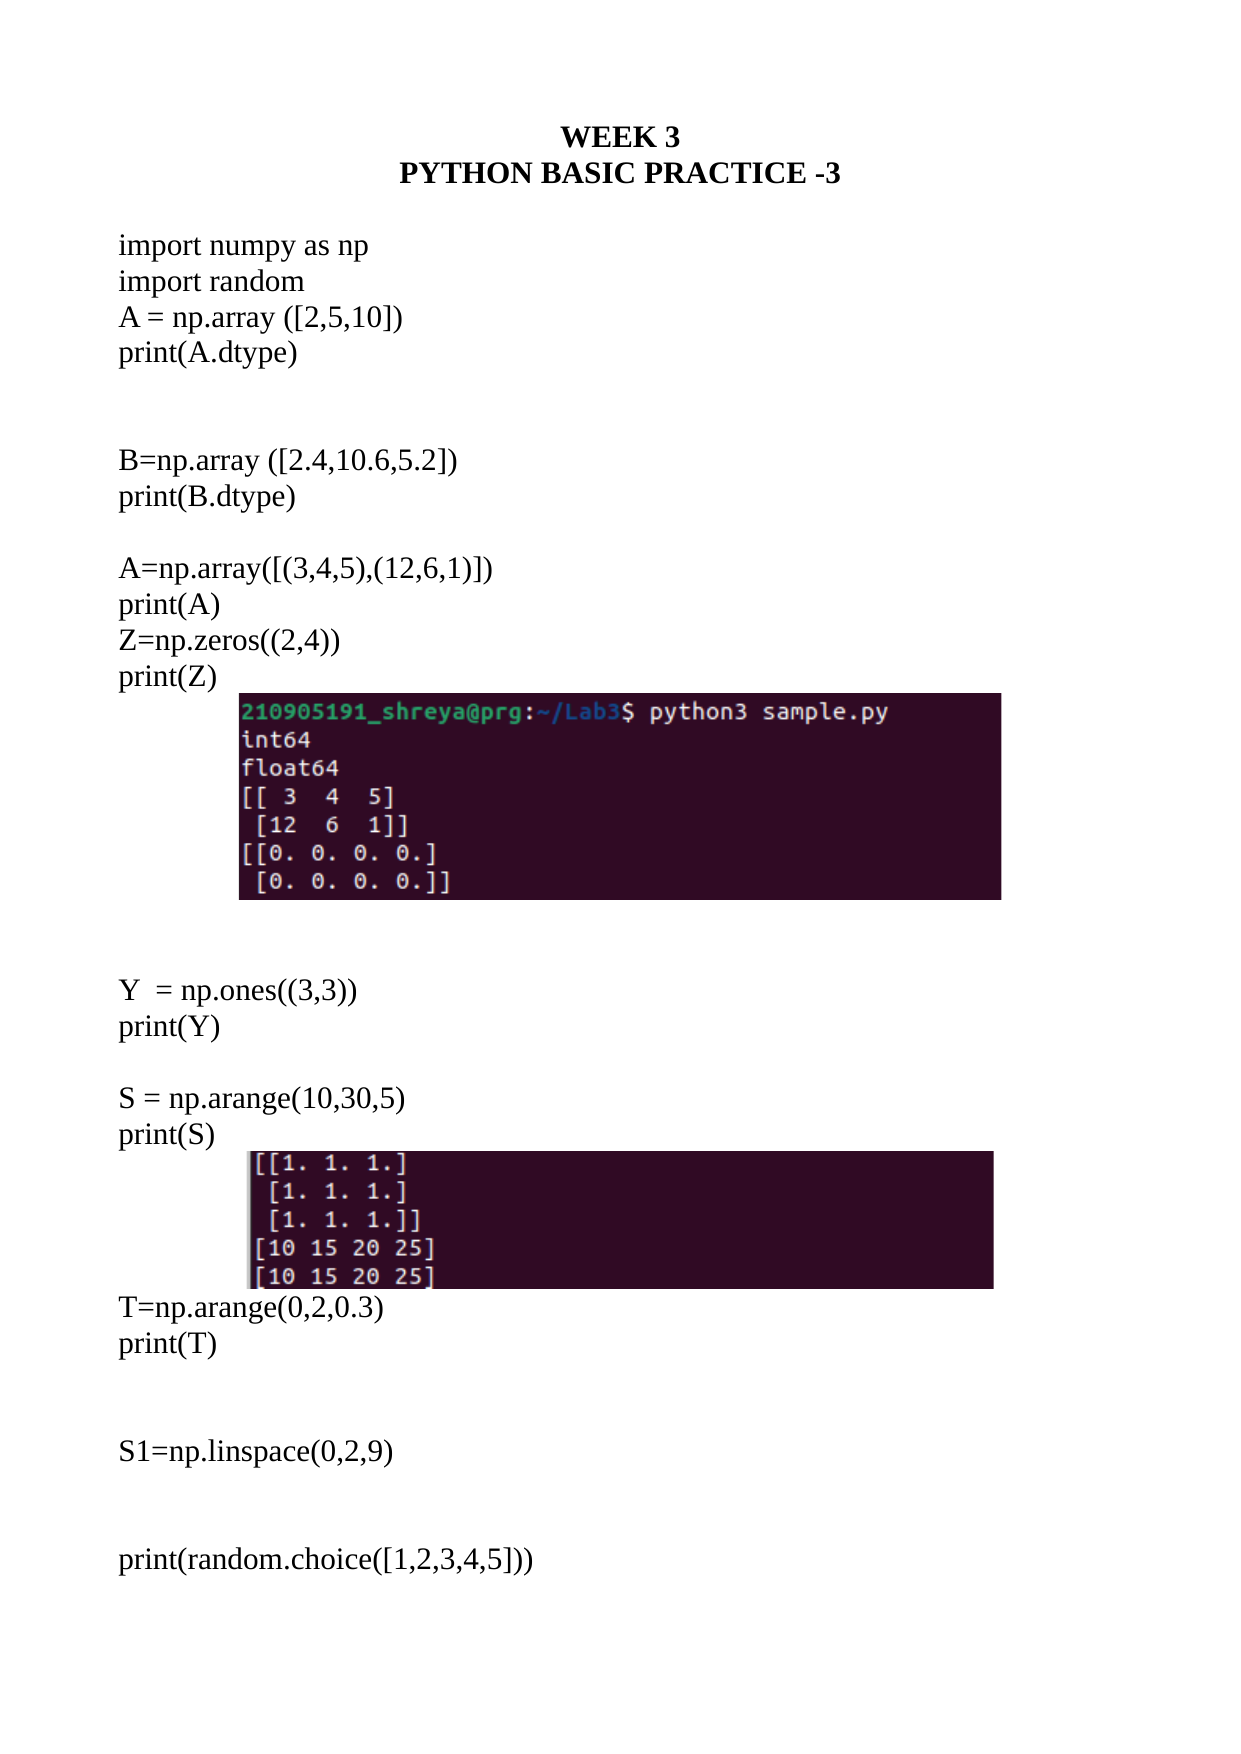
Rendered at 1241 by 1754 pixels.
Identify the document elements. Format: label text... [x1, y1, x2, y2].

text print(S) [118, 1115, 1122, 1151]
text WEEK 3 [118, 118, 1122, 154]
text A = np.array ([2,5,10]) [118, 298, 1122, 334]
text import random [118, 262, 1122, 298]
text print(A) [118, 585, 1122, 621]
text PYTHON BASIC PRACTICE -3 [118, 154, 1122, 190]
picture [246, 1151, 994, 1289]
text B=np.array ([2.4,10.6,5.2]) [118, 442, 1122, 477]
text print(Y) [118, 1007, 1122, 1043]
text print(Z) [118, 657, 1122, 693]
text print(random.choice([1,2,3,4,5])) [118, 1540, 1122, 1576]
text T=np.arange(0,2,0.3) [118, 1187, 1122, 1324]
text Y = np.ones((3,3)) [118, 971, 1122, 1007]
picture [238, 693, 1002, 900]
text import numpy as np [118, 226, 1122, 262]
text print(T) [118, 1324, 1122, 1360]
text print(B.dtype) [118, 477, 1122, 513]
text Z=np.zeros((2,4)) [118, 621, 1122, 657]
text A=np.array([(3,4,5),(12,6,1)]) [118, 549, 1122, 585]
text S1=np.linspace(0,2,9) [118, 1432, 1122, 1468]
text print(A.dtype) [118, 334, 1122, 370]
text S = np.arange(10,30,5) [118, 1079, 1122, 1115]
